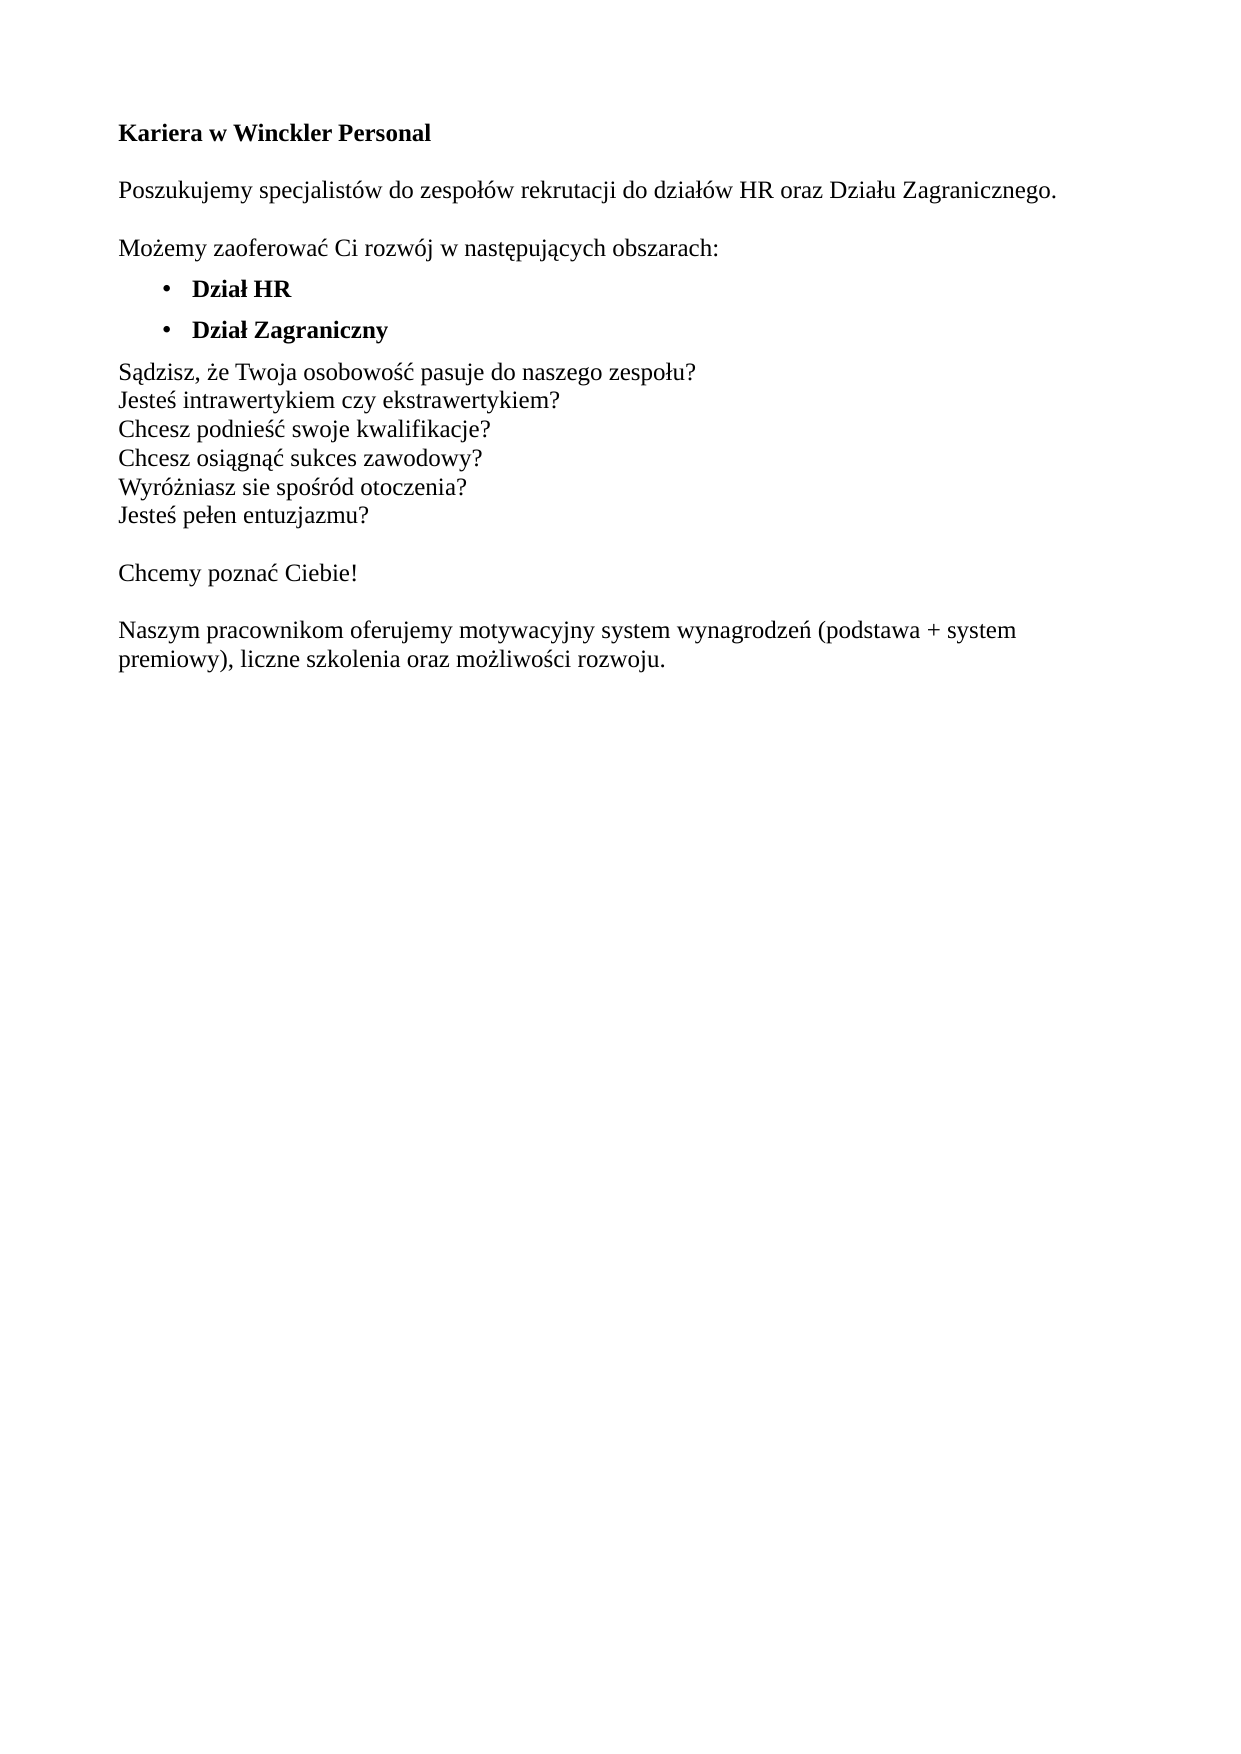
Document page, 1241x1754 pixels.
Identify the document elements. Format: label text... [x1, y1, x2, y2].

text Jesteś intrawertykiem czy ekstrawertykiem? [118, 386, 1122, 414]
text Możemy zaoferować Ci rozwój w następujących obszarach: [118, 233, 1122, 262]
text Chcemy poznać Ciebie! [118, 558, 1122, 587]
text Kariera w Winckler Personal [118, 118, 1122, 147]
text Wyróżniasz sie spośród otoczenia? [118, 472, 1122, 501]
list Dział HR [162, 274, 1122, 303]
list Dział Zagraniczny [162, 316, 1122, 344]
text Sądzisz, że Twoja osobowość pasuje do naszego zespołu? [118, 357, 1122, 386]
text Jesteś pełen entuzjazmu? [118, 501, 1122, 529]
text Chcesz podnieść swoje kwalifikacje? [118, 414, 1122, 443]
text Chcesz osiągnąć sukces zawodowy? [118, 443, 1122, 472]
text Naszym pracownikom oferujemy motywacyjny system wynagrodzeń (podstawa + system premiowy), liczne szkolenia oraz możliwości rozwoju. [118, 616, 1122, 673]
text Poszukujemy specjalistów do zespołów rekrutacji do działów HR oraz Działu Zagranicznego. [118, 176, 1122, 204]
